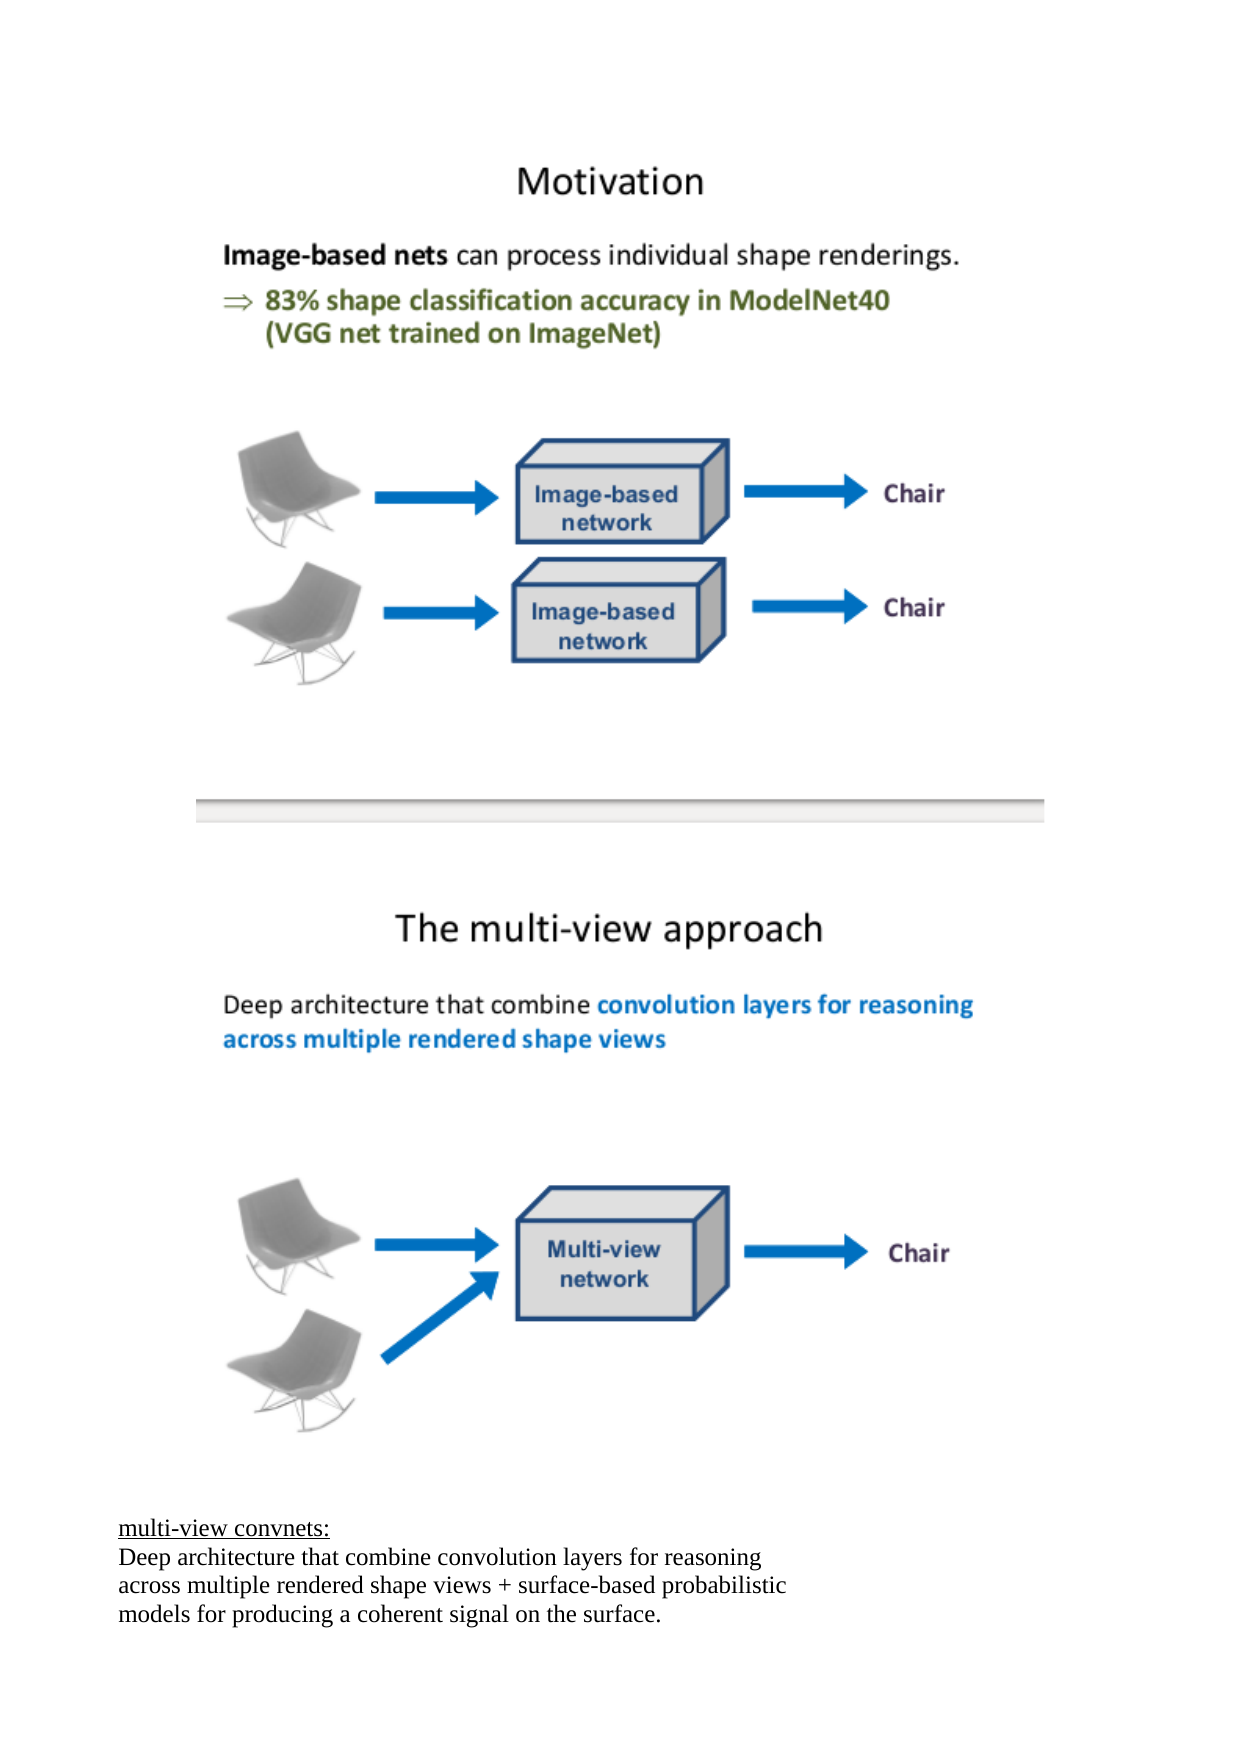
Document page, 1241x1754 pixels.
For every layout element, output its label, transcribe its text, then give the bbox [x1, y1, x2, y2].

picture [196, 118, 1045, 1456]
text multi‐view convnets: [118, 1513, 1122, 1542]
text across multiple rendered shape views + surface‐based probabilistic [118, 1571, 1122, 1599]
text Deep architecture that combine convolution layers for reasoning [118, 1542, 1122, 1571]
text models for producing a coherent signal on the surface. [118, 1599, 1122, 1628]
